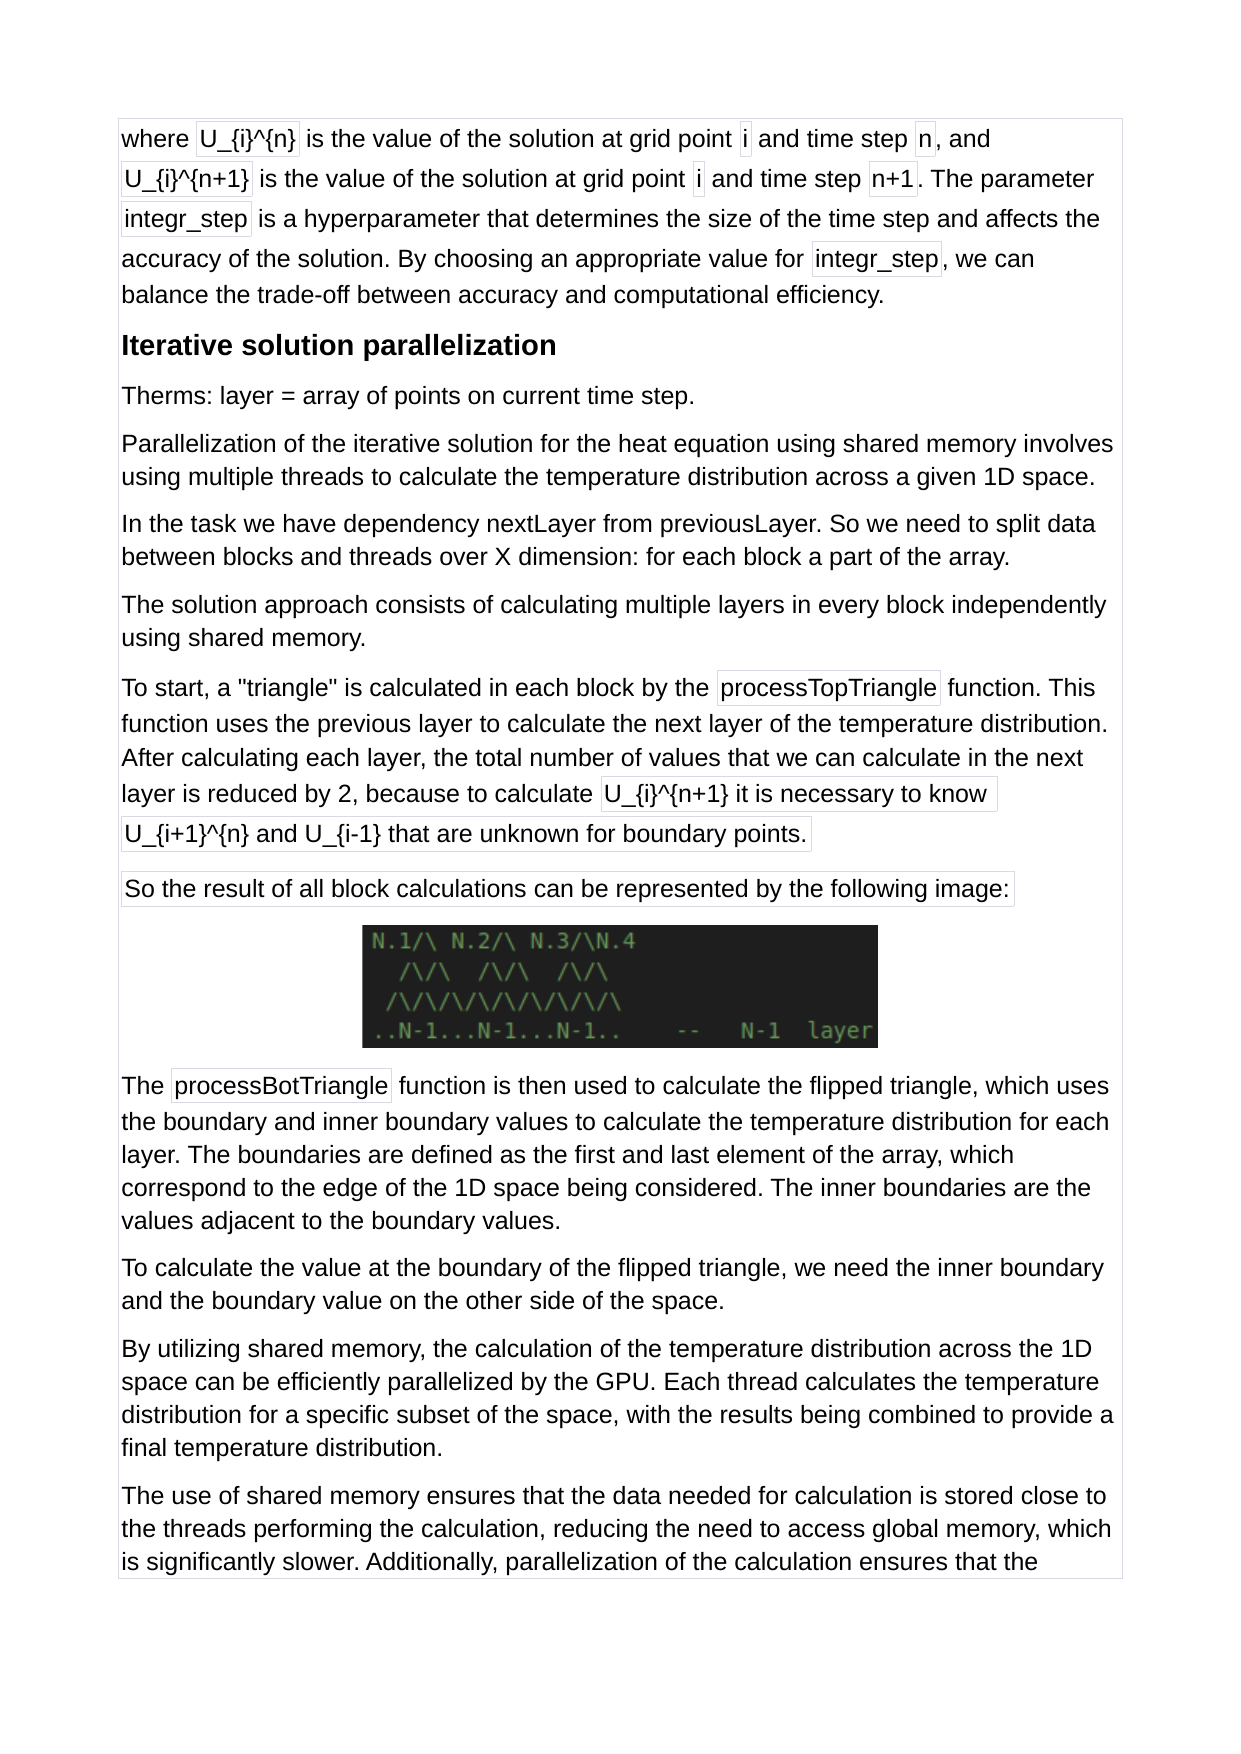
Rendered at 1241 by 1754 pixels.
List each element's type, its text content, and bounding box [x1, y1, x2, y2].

text To start, a "triangle" is calculated in each block by the processTopTriangle function. This function uses the previous layer to calculate the next layer of the temperature distribution. After calculating each layer, the total number of values that we can calculate in the next layer is reduced by 2, because to calculate U_{i}^{n+1} it is necessary to know U_{i+1}^{n} and U_{i-1} that are unknown for boundary points. [119, 667, 1122, 851]
text Iterative solution parallelization [119, 325, 1122, 361]
picture [362, 925, 878, 1048]
text So the result of all block calculations can be represented by the following image: [119, 868, 1122, 906]
text To calculate the value at the boundary of the flipped triangle, we need the inner boundary and the boundary value on the other side of the space. [119, 1250, 1122, 1315]
text In the task we have dependency nextLayer from previousLayer. So we need to split data between blocks and threads over X dimension: for each block a part of the array. [119, 506, 1122, 571]
text where U_{i}^{n} is the value of the solution at grid point i and time step n, and U_{i}^{n+1} is the value of the solution at grid point i and time step n+1. The parameter integr_step is a hyperparameter that determines the size of the time step and affects the accuracy of the solution. By choosing an appropriate value for integr_step, we can balance the trade-off between accuracy and computational efficiency. [119, 119, 1122, 309]
text The processBotTriangle function is then used to calculate the flipped triangle, which uses the boundary and inner boundary values to calculate the temperature distribution for each layer. The boundaries are defined as the first and last element of the array, which correspond to the edge of the 1D space being considered. The inner boundaries are the values adjacent to the boundary values. [119, 1064, 1122, 1234]
text The use of shared memory ensures that the data needed for calculation is stored close to the threads performing the calculation, reducing the need to access global memory, which is significantly slower. Additionally, parallelization of the calculation ensures that the [119, 1478, 1122, 1578]
text By utilizing shared memory, the calculation of the temperature distribution across the 1D space can be efficiently parallelized by the GPU. Each thread calculates the temperature distribution for a specific subset of the space, with the results being combined to provide a final temperature distribution. [119, 1331, 1122, 1462]
text The solution approach consists of calculating multiple layers in every block independently using shared memory. [119, 587, 1122, 652]
text Therms: layer = array of points on current time step. [119, 378, 1122, 410]
text Parallelization of the iterative solution for the heat equation using shared memory involves using multiple threads to calculate the temperature distribution across a given 1D space. [119, 426, 1122, 490]
